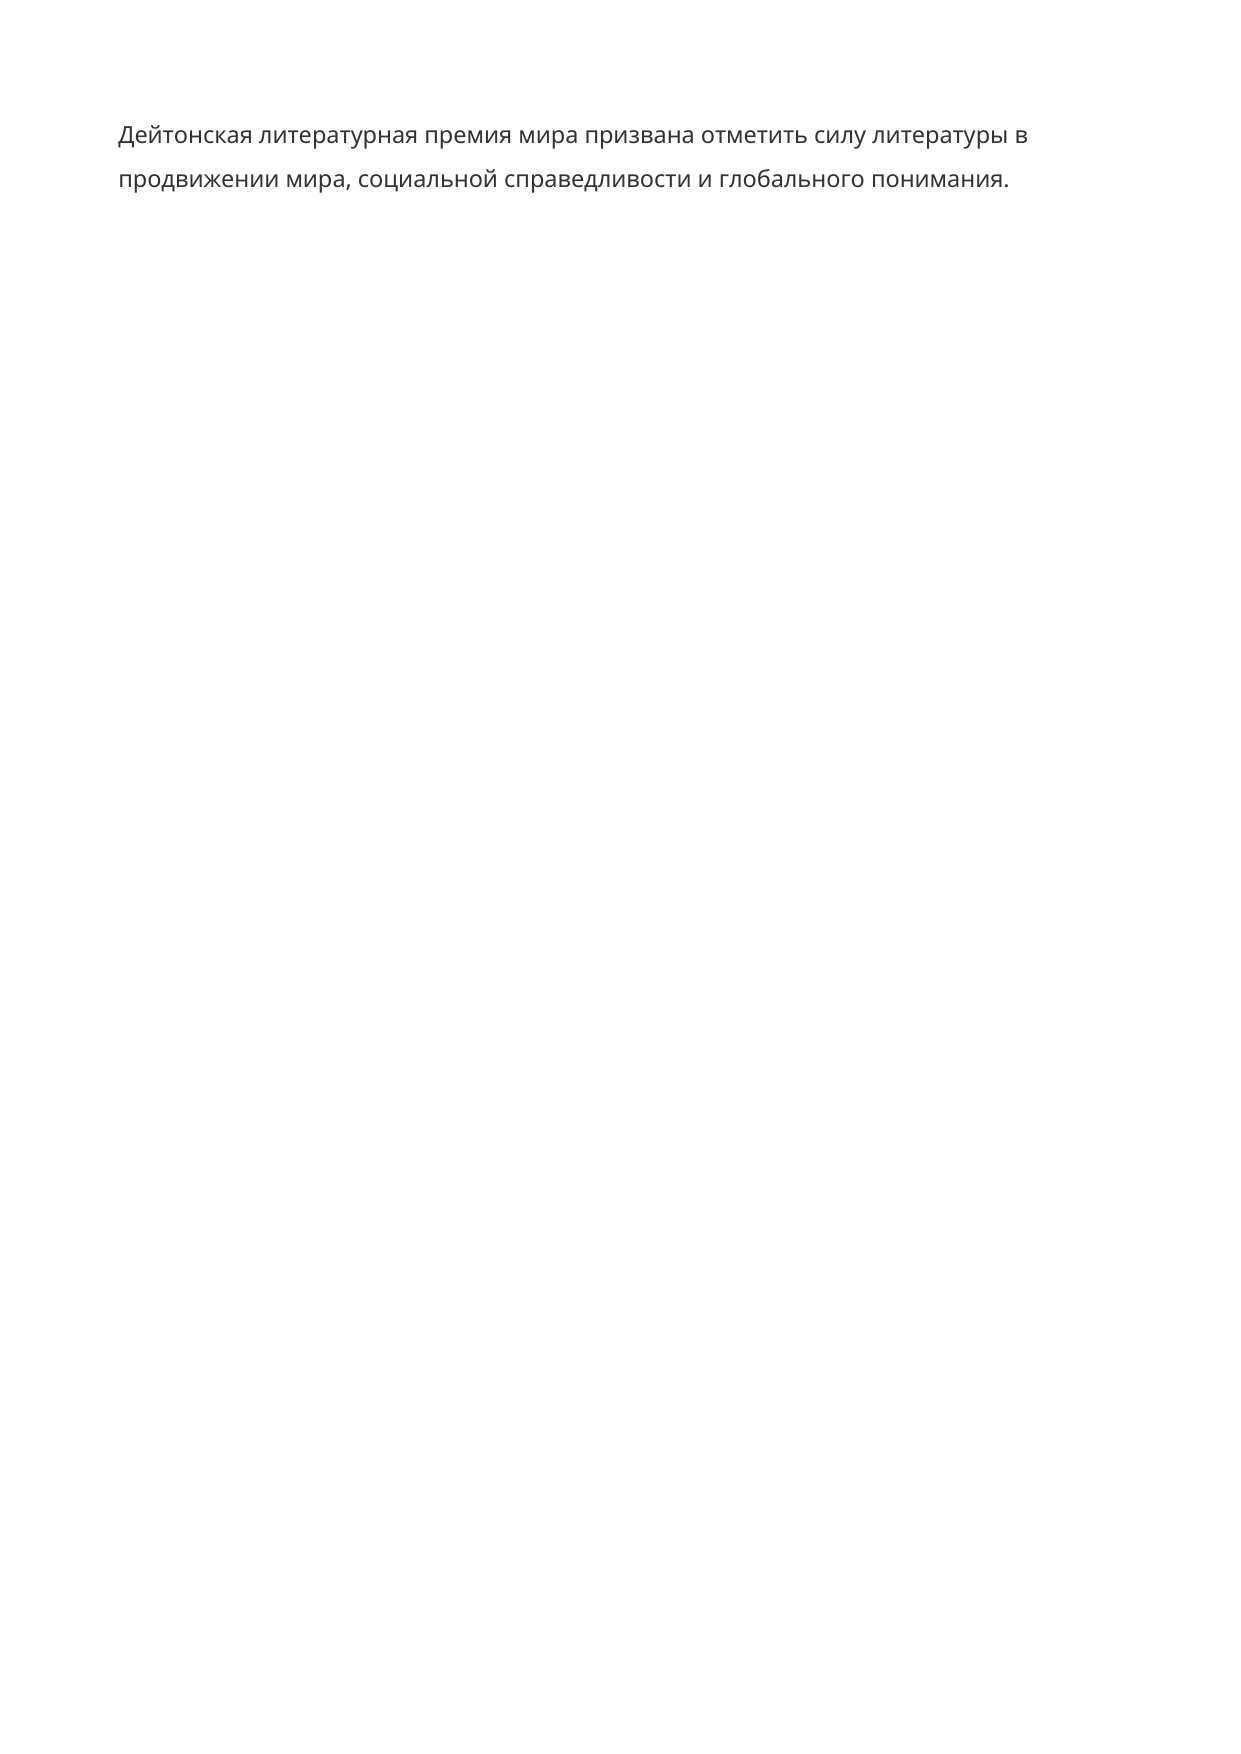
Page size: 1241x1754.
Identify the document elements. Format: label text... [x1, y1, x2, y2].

text Дейтонская литературная премия мира призвана отметить силу литературы в продвижении мира, социальной справедливости и глобального понимания. [118, 118, 1122, 195]
